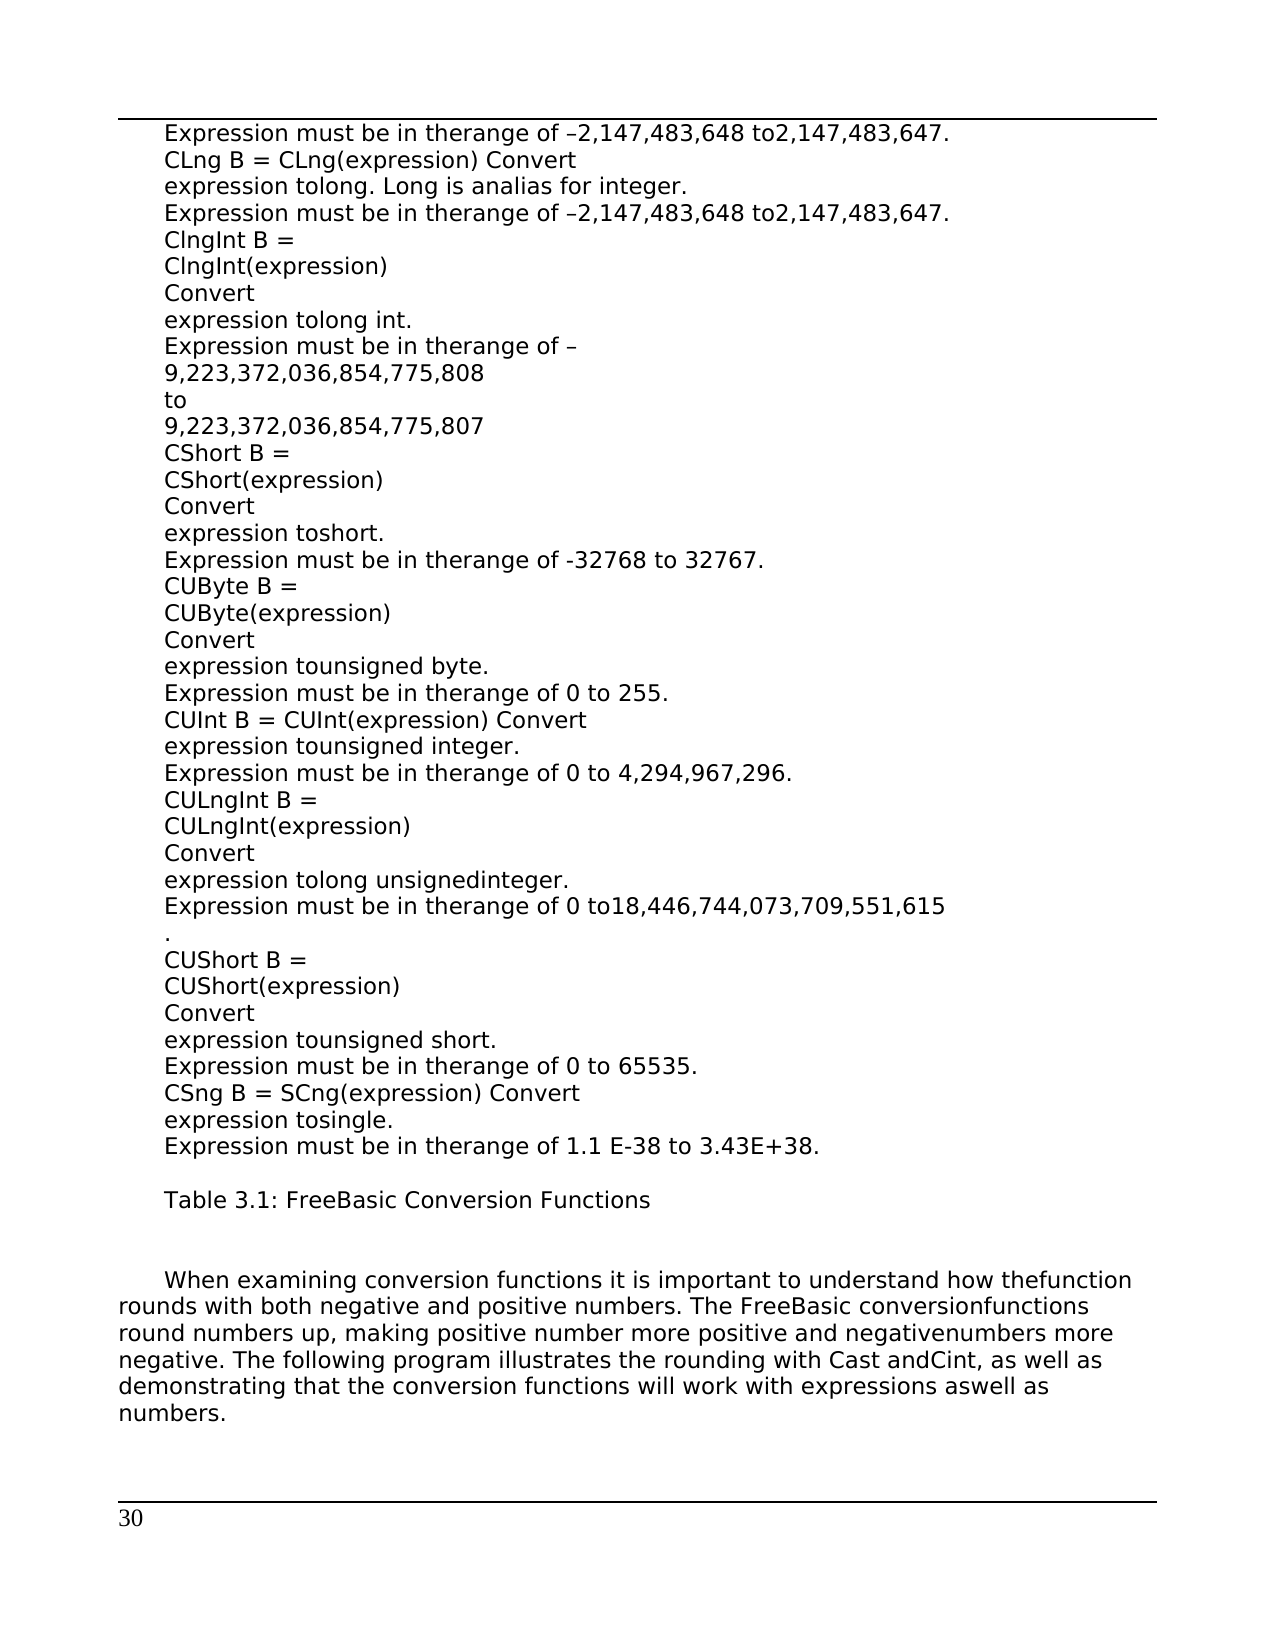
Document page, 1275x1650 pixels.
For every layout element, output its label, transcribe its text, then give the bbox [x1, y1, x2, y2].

text Expression must be in therange of –2,147,483,648 to2,147,483,647. [118, 120, 1157, 147]
text . [118, 920, 1157, 947]
text expression tounsigned integer. [118, 733, 1157, 760]
text ClngInt(expression) [118, 253, 1157, 280]
text Convert [118, 493, 1157, 520]
text CUByte B = [118, 573, 1157, 600]
text expression tolong int. [118, 307, 1157, 333]
text Convert [118, 840, 1157, 867]
text Expression must be in therange of 0 to 65535. [118, 1053, 1157, 1080]
text CULngInt(expression) [118, 813, 1157, 840]
text CLng B = CLng(expression) Convert [118, 147, 1157, 173]
text ClngInt B = [118, 227, 1157, 253]
text When examining conversion functions it is important to understand how thefunction rounds with both negative and positive numbers. The FreeBasic conversionfunctions round numbers up, making positive number more positive and negativenumbers more negative. The following program illustrates the rounding with Cast andCint, as well as demonstrating that the conversion functions will work with expressions aswell as numbers. [118, 1267, 1157, 1427]
text CULngInt B = [118, 787, 1157, 813]
text expression tolong. Long is analias for integer. [118, 173, 1157, 200]
text Expression must be in therange of 0 to18,446,744,073,709,551,615 [118, 893, 1157, 920]
text Expression must be in therange of –2,147,483,648 to2,147,483,647. [118, 200, 1157, 227]
text 9,223,372,036,854,775,807 [118, 413, 1157, 440]
text Expression must be in therange of 1.1 E-38 to 3.43E+38. [118, 1133, 1157, 1160]
text CShort B = [118, 440, 1157, 467]
text Expression must be in therange of -32768 to 32767. [118, 547, 1157, 573]
text CUShort B = [118, 947, 1157, 973]
text expression toshort. [118, 520, 1157, 547]
text Convert [118, 1000, 1157, 1027]
text CUByte(expression) [118, 600, 1157, 627]
text Expression must be in therange of 0 to 255. [118, 680, 1157, 707]
text Expression must be in therange of 0 to 4,294,967,296. [118, 760, 1157, 787]
text expression tounsigned byte. [118, 653, 1157, 680]
text CUShort(expression) [118, 973, 1157, 1000]
text expression tounsigned short. [118, 1027, 1157, 1053]
text 9,223,372,036,854,775,808 [118, 360, 1157, 387]
text CShort(expression) [118, 467, 1157, 493]
text expression tosingle. [118, 1107, 1157, 1133]
text CUInt B = CUInt(expression) Convert [118, 707, 1157, 733]
text expression tolong unsignedinteger. [118, 867, 1157, 893]
text CSng B = SCng(expression) Convert [118, 1080, 1157, 1107]
text Expression must be in therange of – [118, 333, 1157, 360]
text Convert [118, 280, 1157, 307]
text Convert [118, 627, 1157, 653]
text Table 3.1: FreeBasic Conversion Functions [118, 1187, 1157, 1213]
text to [118, 387, 1157, 413]
